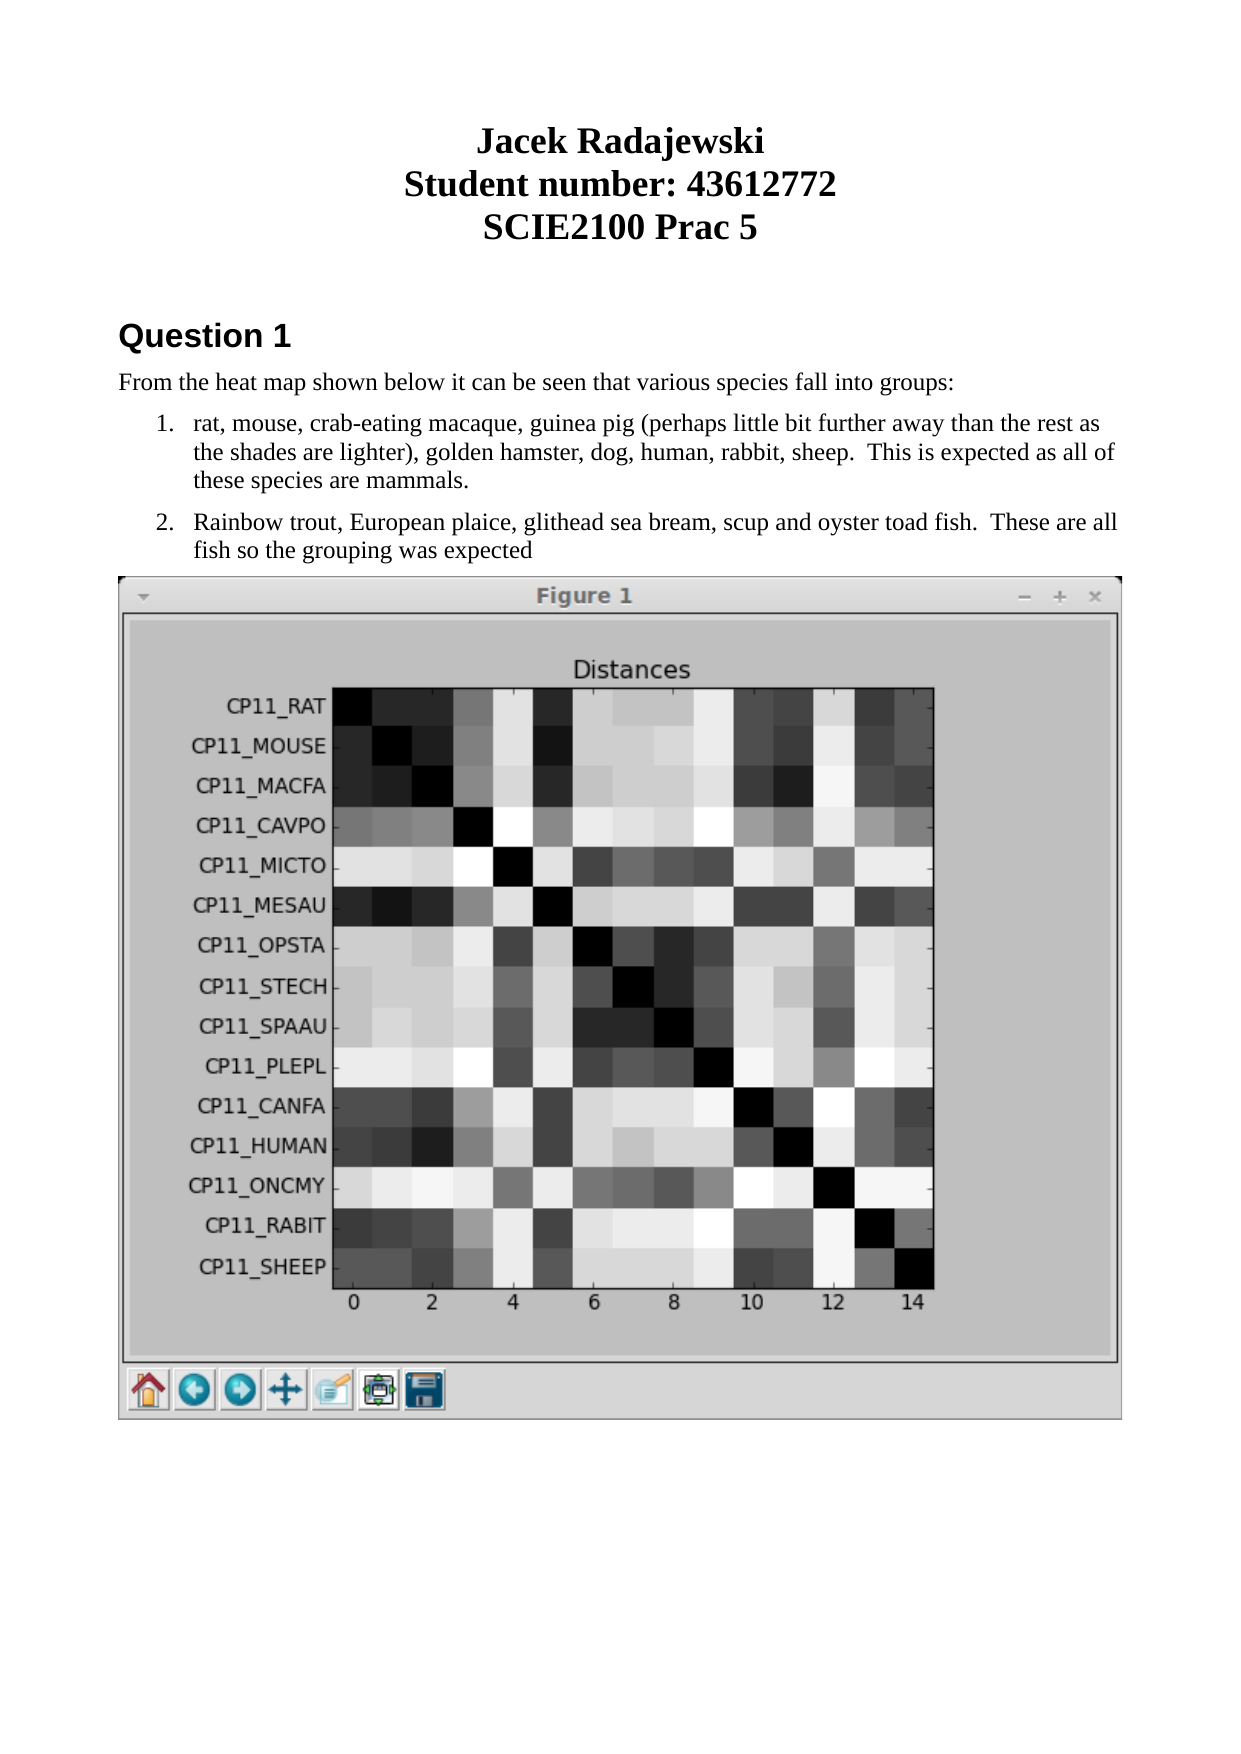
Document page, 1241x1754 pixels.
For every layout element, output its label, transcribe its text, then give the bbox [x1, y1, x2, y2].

list Rainbow trout, European plaice, glithead sea bream, scup and oyster toad fish. These are all fish so the grouping was expected [156, 507, 1122, 564]
text SCIE2100 Prac 5 [118, 204, 1122, 247]
list rat, mouse, crab-eating macaque, guinea pig (perhaps little bit further away than the rest as the shades are lighter), golden hamster, dog, human, rabbit, sheep. This is expected as all of these species are mammals. [156, 408, 1122, 494]
picture [118, 576, 1123, 1420]
subtitle Question 1 [118, 316, 1122, 354]
text From the heat map shown below it can be seen that various species fall into groups: [118, 367, 1122, 396]
text Jacek Radajewski [118, 118, 1122, 161]
text Student number: 43612772 [118, 161, 1122, 204]
